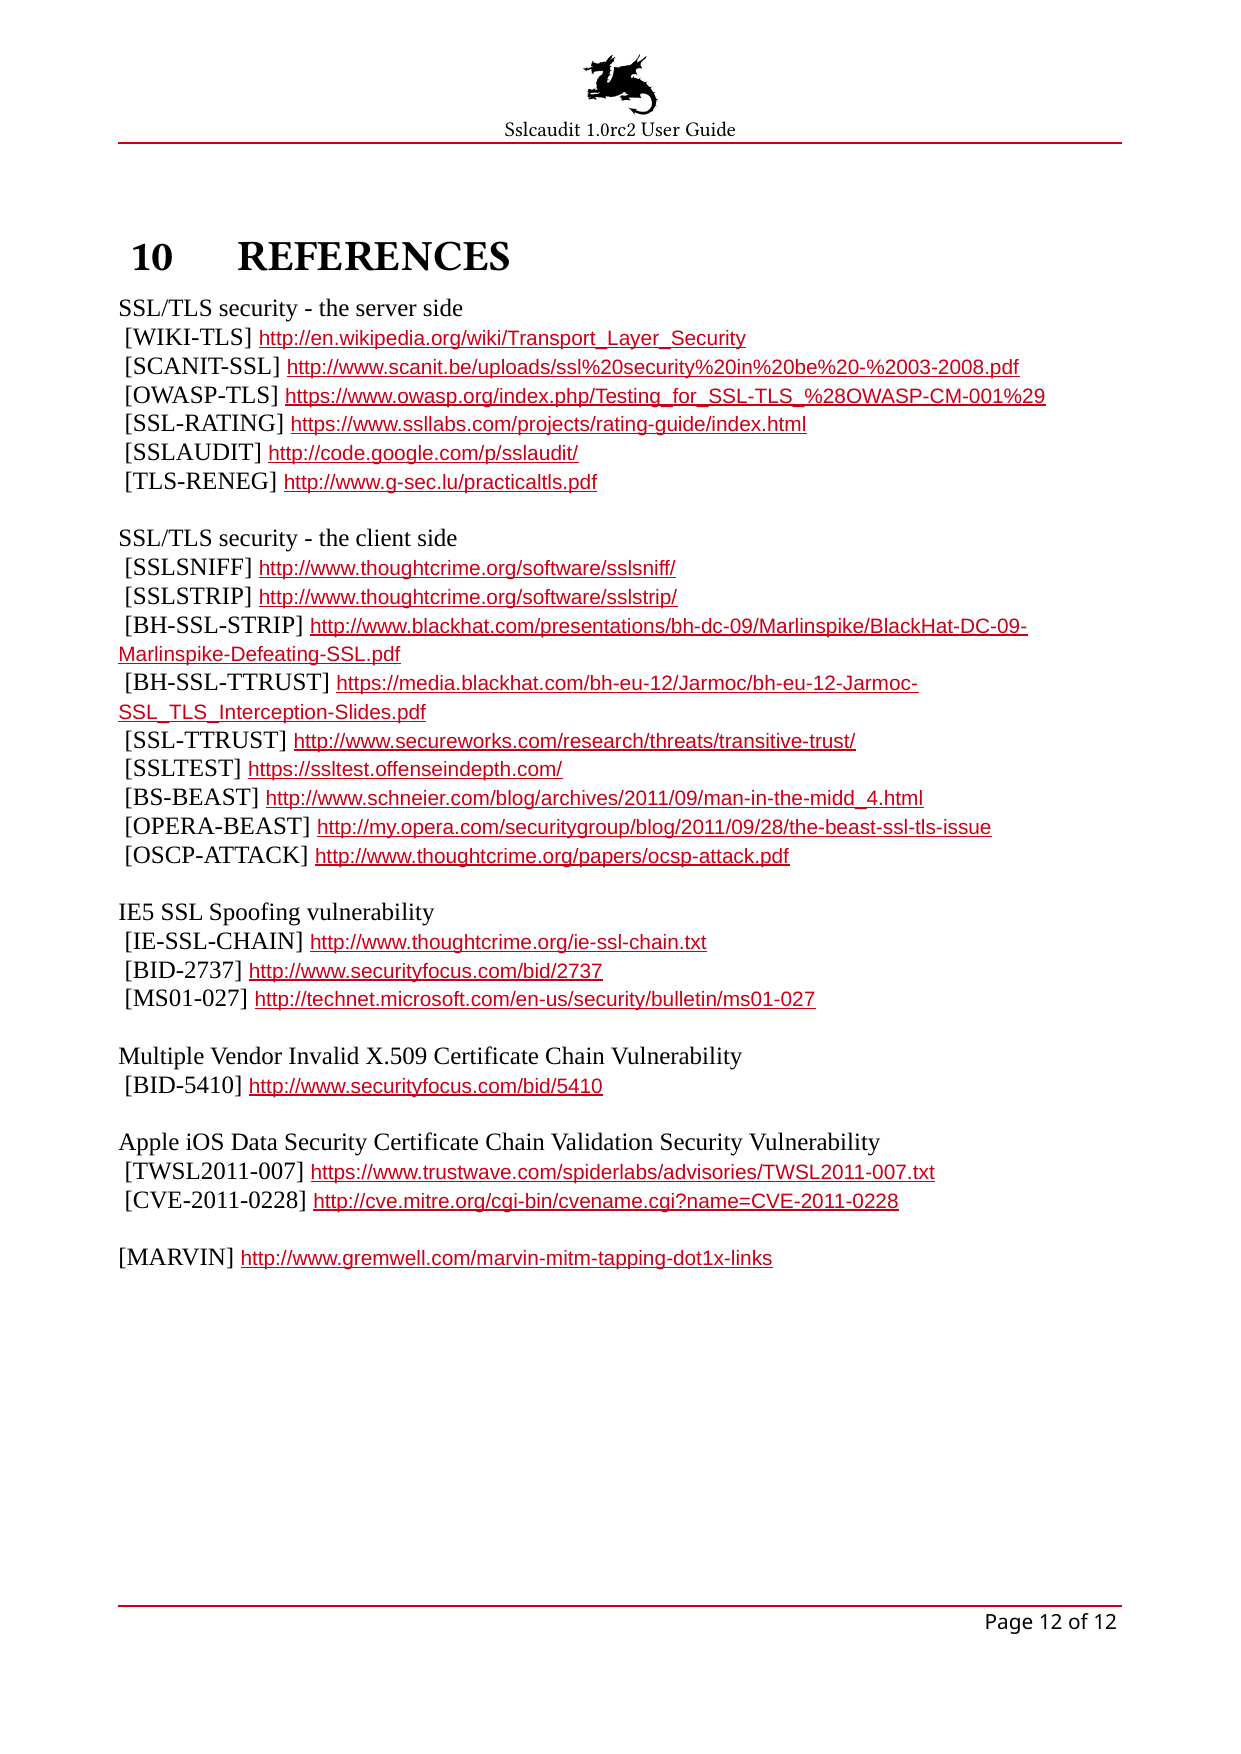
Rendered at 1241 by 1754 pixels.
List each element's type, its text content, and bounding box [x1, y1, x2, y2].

text [OWASP-TLS] https://www.owasp.org/index.php/Testing_for_SSL-TLS_%28OWASP-CM-001%29 [118, 380, 1122, 408]
text [SSL-RATING] https://www.ssllabs.com/projects/rating-guide/index.html [118, 408, 1122, 437]
text [SSLTEST] https://ssltest.offenseindepth.com/ [118, 753, 1122, 782]
text [SSLSNIFF] http://www.thoughtcrime.org/software/sslsniff/ [118, 552, 1122, 581]
text [IE-SSL-CHAIN] http://www.thoughtcrime.org/ie-ssl-chain.txt [118, 926, 1122, 955]
text [BS-BEAST] http://www.schneier.com/blog/archives/2011/09/man-in-the-midd_4.html [118, 782, 1122, 811]
text IE5 SSL Spoofing vulnerability [118, 897, 1122, 926]
text [BID-2737] http://www.securityfocus.com/bid/2737 [118, 955, 1122, 983]
text [TWSL2011-007] https://www.trustwave.com/spiderlabs/advisories/TWSL2011-007.txt [118, 1156, 1122, 1185]
text [BID-5410] http://www.securityfocus.com/bid/5410 [118, 1070, 1122, 1098]
text [OSCP-ATTACK] http://www.thoughtcrime.org/papers/ocsp-attack.pdf [118, 840, 1122, 868]
subtitle REFERENCES [118, 232, 1122, 281]
text [SSLSTRIP] http://www.thoughtcrime.org/software/sslstrip/ [118, 581, 1122, 610]
text [MARVIN] http://www.gremwell.com/marvin-mitm-tapping-dot1x-links [118, 1242, 1122, 1271]
text [SSLAUDIT] http://code.google.com/p/sslaudit/ [118, 437, 1122, 466]
text [OPERA-BEAST] http://my.opera.com/securitygroup/blog/2011/09/28/the-beast-ssl-tls-issue [118, 811, 1122, 840]
text [BH-SSL-TTRUST] https://media.blackhat.com/bh-eu-12/Jarmoc/bh-eu-12-Jarmoc-SSL_TLS_Interception-Slides.pdf [118, 667, 1122, 725]
text [CVE-2011-0228] http://cve.mitre.org/cgi-bin/cvename.cgi?name=CVE-2011-0228 [118, 1185, 1122, 1213]
text [SCANIT-SSL] http://www.scanit.be/uploads/ssl%20security%20in%20be%20-%2003-2008.pdf [118, 351, 1122, 380]
text [WIKI-TLS] http://en.wikipedia.org/wiki/Transport_Layer_Security [118, 322, 1122, 351]
text Apple iOS Data Security Certificate Chain Validation Security Vulnerability [118, 1127, 1122, 1156]
text SSL/TLS security - the client side [118, 523, 1122, 552]
text [SSL-TTRUST] http://www.secureworks.com/research/threats/transitive-trust/ [118, 725, 1122, 753]
text SSL/TLS security - the server side [118, 293, 1122, 322]
text [MS01-027] http://technet.microsoft.com/en-us/security/bulletin/ms01-027 [118, 983, 1122, 1012]
text Multiple Vendor Invalid X.509 Certificate Chain Vulnerability [118, 1041, 1122, 1070]
text [BH-SSL-STRIP] http://www.blackhat.com/presentations/bh-dc-09/Marlinspike/BlackHat-DC-09-Marlinspike-Defeating-SSL.pdf [118, 610, 1122, 667]
text [TLS-RENEG] http://www.g-sec.lu/practicaltls.pdf [118, 466, 1122, 495]
picture [582, 54, 658, 115]
